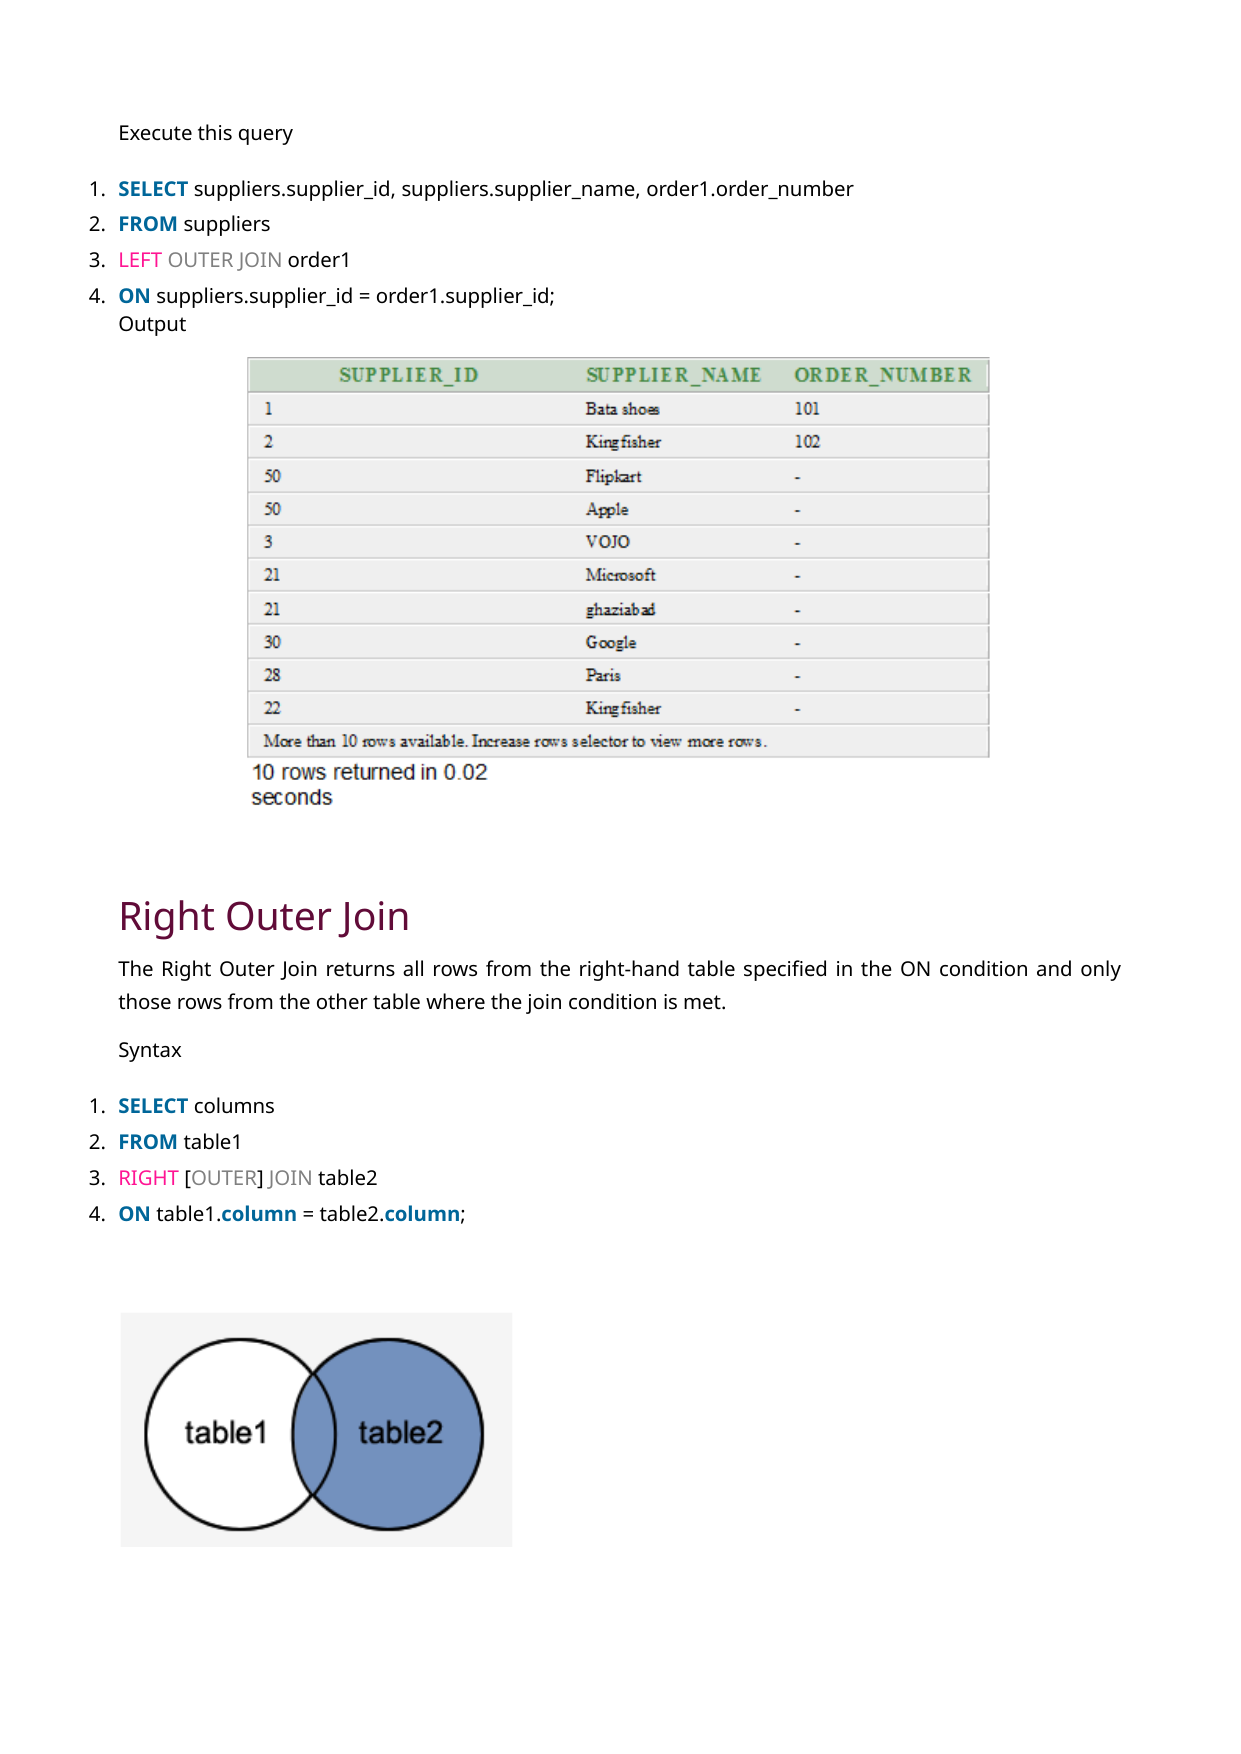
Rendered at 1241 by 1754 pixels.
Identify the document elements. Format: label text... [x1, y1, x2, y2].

picture [118, 1310, 514, 1547]
text Execute this query [118, 118, 1122, 146]
subtitle Right Outer Join [118, 889, 1122, 942]
list SELECT columns [118, 1083, 1122, 1119]
list ON table1.column = table2.column; [118, 1191, 1122, 1227]
text The Right Outer Join returns all rows from the right-hand table specified in the ON condition and only those rows from the other table where the join condition is met. [118, 954, 1122, 1016]
list FROM table1 [118, 1119, 1122, 1155]
text Syntax [118, 1036, 1122, 1063]
list SELECT suppliers.supplier_id, suppliers.supplier_name, order1.order_number [118, 166, 1122, 202]
list ON suppliers.supplier_id = order1.supplier_id; [118, 274, 1122, 310]
list FROM suppliers [118, 202, 1122, 238]
list RIGHT [OUTER] JOIN table2 [118, 1155, 1122, 1191]
text Output [118, 310, 1122, 337]
picture [247, 357, 993, 816]
list LEFT OUTER JOIN order1 [118, 238, 1122, 274]
